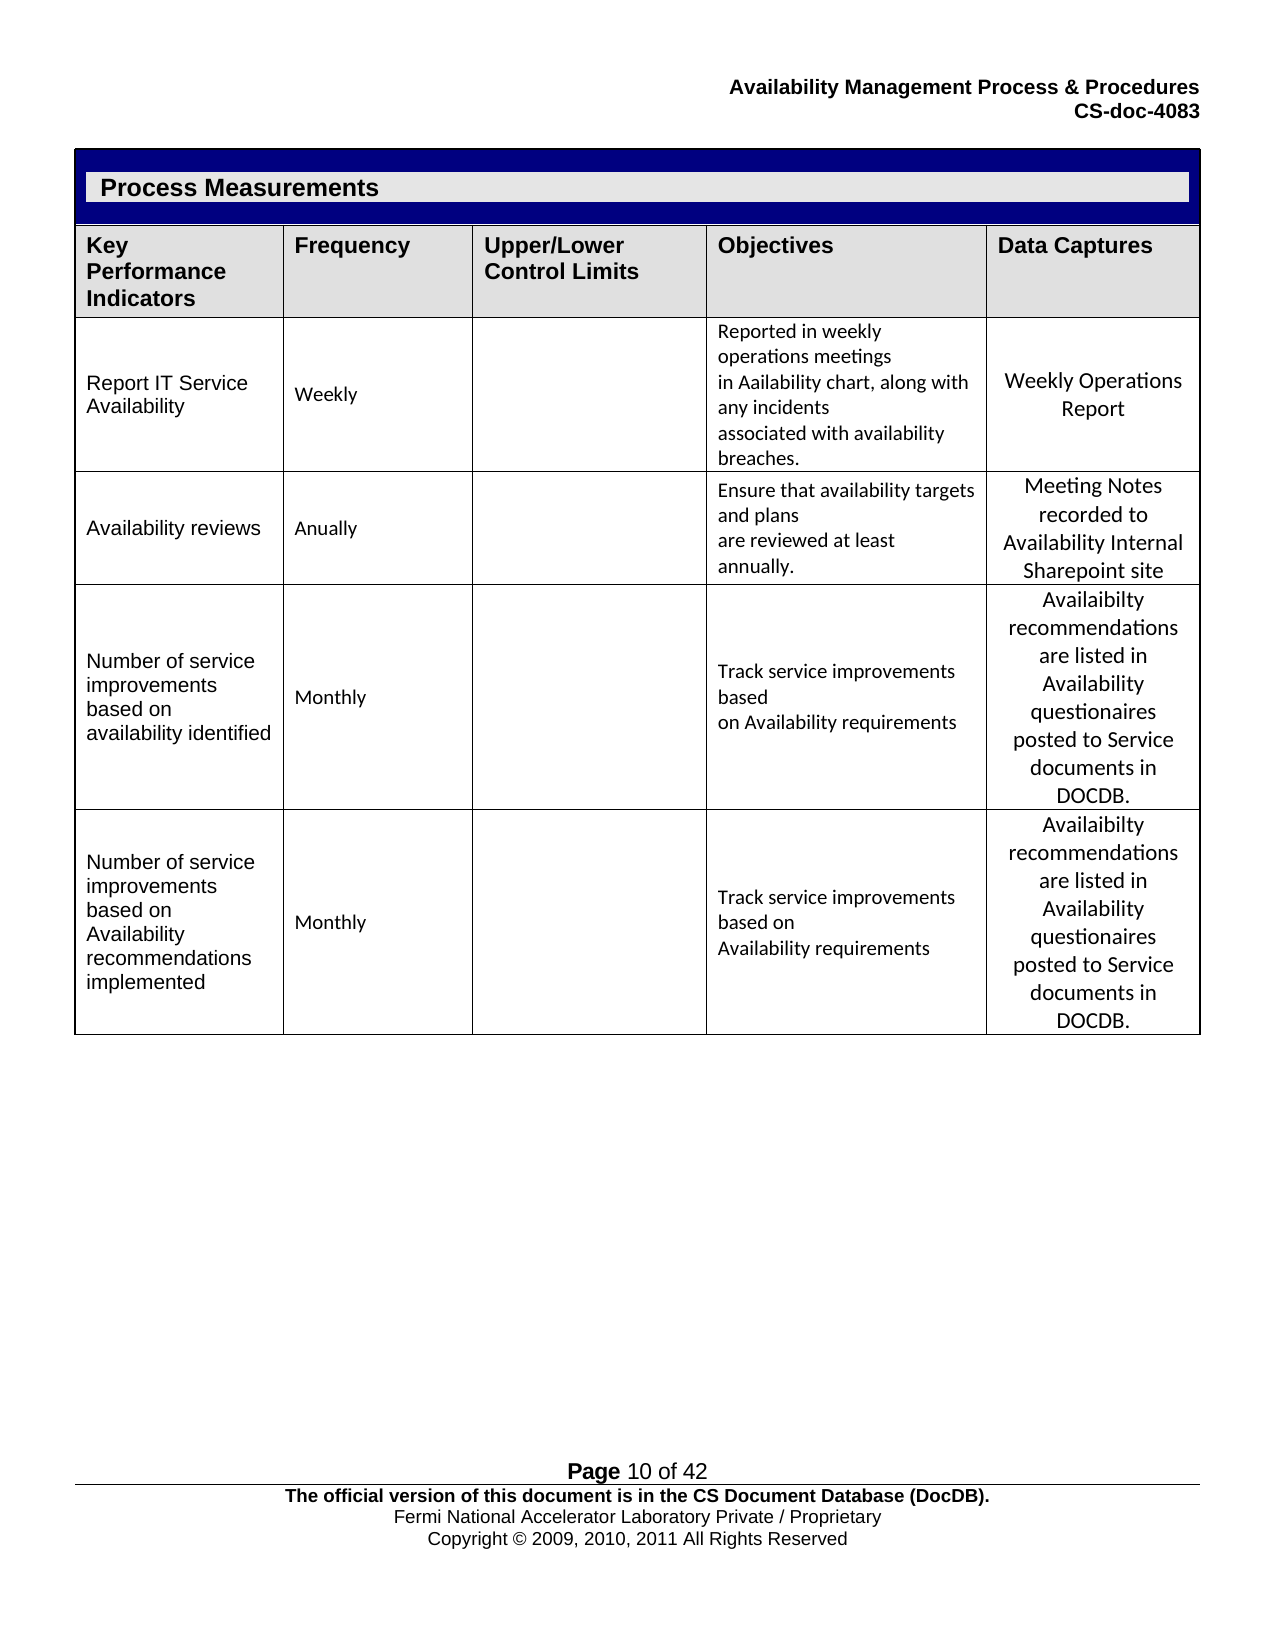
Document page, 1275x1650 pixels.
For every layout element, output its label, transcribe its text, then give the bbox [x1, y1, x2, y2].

table_cell Availaibilty recommendations are listed in Availability questionaires posted to Service documents in DOCDB. [987, 585, 1199, 809]
table_cell Availability reviews [76, 472, 283, 584]
table_cell [473, 810, 706, 1034]
table_cell Anually [284, 472, 472, 584]
table_cell Upper/Lower Control Limits [473, 226, 706, 317]
table_cell Reported in weekly operations meetings in Aailability chart, along with any incidents associated with availability breaches. [707, 318, 986, 471]
table_header Process Measurements [76, 150, 1199, 224]
table_cell Track service improvements based on Availability requirements [707, 810, 986, 1034]
table_cell Meeting Notes recorded to Availability Internal Sharepoint site [987, 472, 1199, 584]
table_cell Number of service improvements based on availability identified [76, 585, 283, 809]
table_cell Objectives [707, 226, 986, 317]
table_cell Monthly [284, 810, 472, 1034]
table_cell Availaibilty recommendations are listed in Availability questionaires posted to Service documents in DOCDB. [987, 810, 1199, 1034]
table_cell Track service improvements based on Availability requirements [707, 585, 986, 809]
table_cell Number of service improvements based on Availability recommendations implemented [76, 810, 283, 1034]
table_cell [473, 472, 706, 584]
table_cell Data Captures [987, 226, 1199, 317]
table_cell Frequency [284, 226, 472, 317]
table_cell Ensure that availability targets and plans are reviewed at least annually. [707, 472, 986, 584]
table_cell Weekly [284, 318, 472, 471]
table_cell Key Performance Indicators [76, 226, 283, 317]
table_cell Monthly [284, 585, 472, 809]
table_cell [473, 585, 706, 809]
table_cell Report IT Service Availability [76, 318, 283, 471]
table_cell Weekly Operations Report [987, 318, 1199, 471]
table_cell [473, 318, 706, 471]
